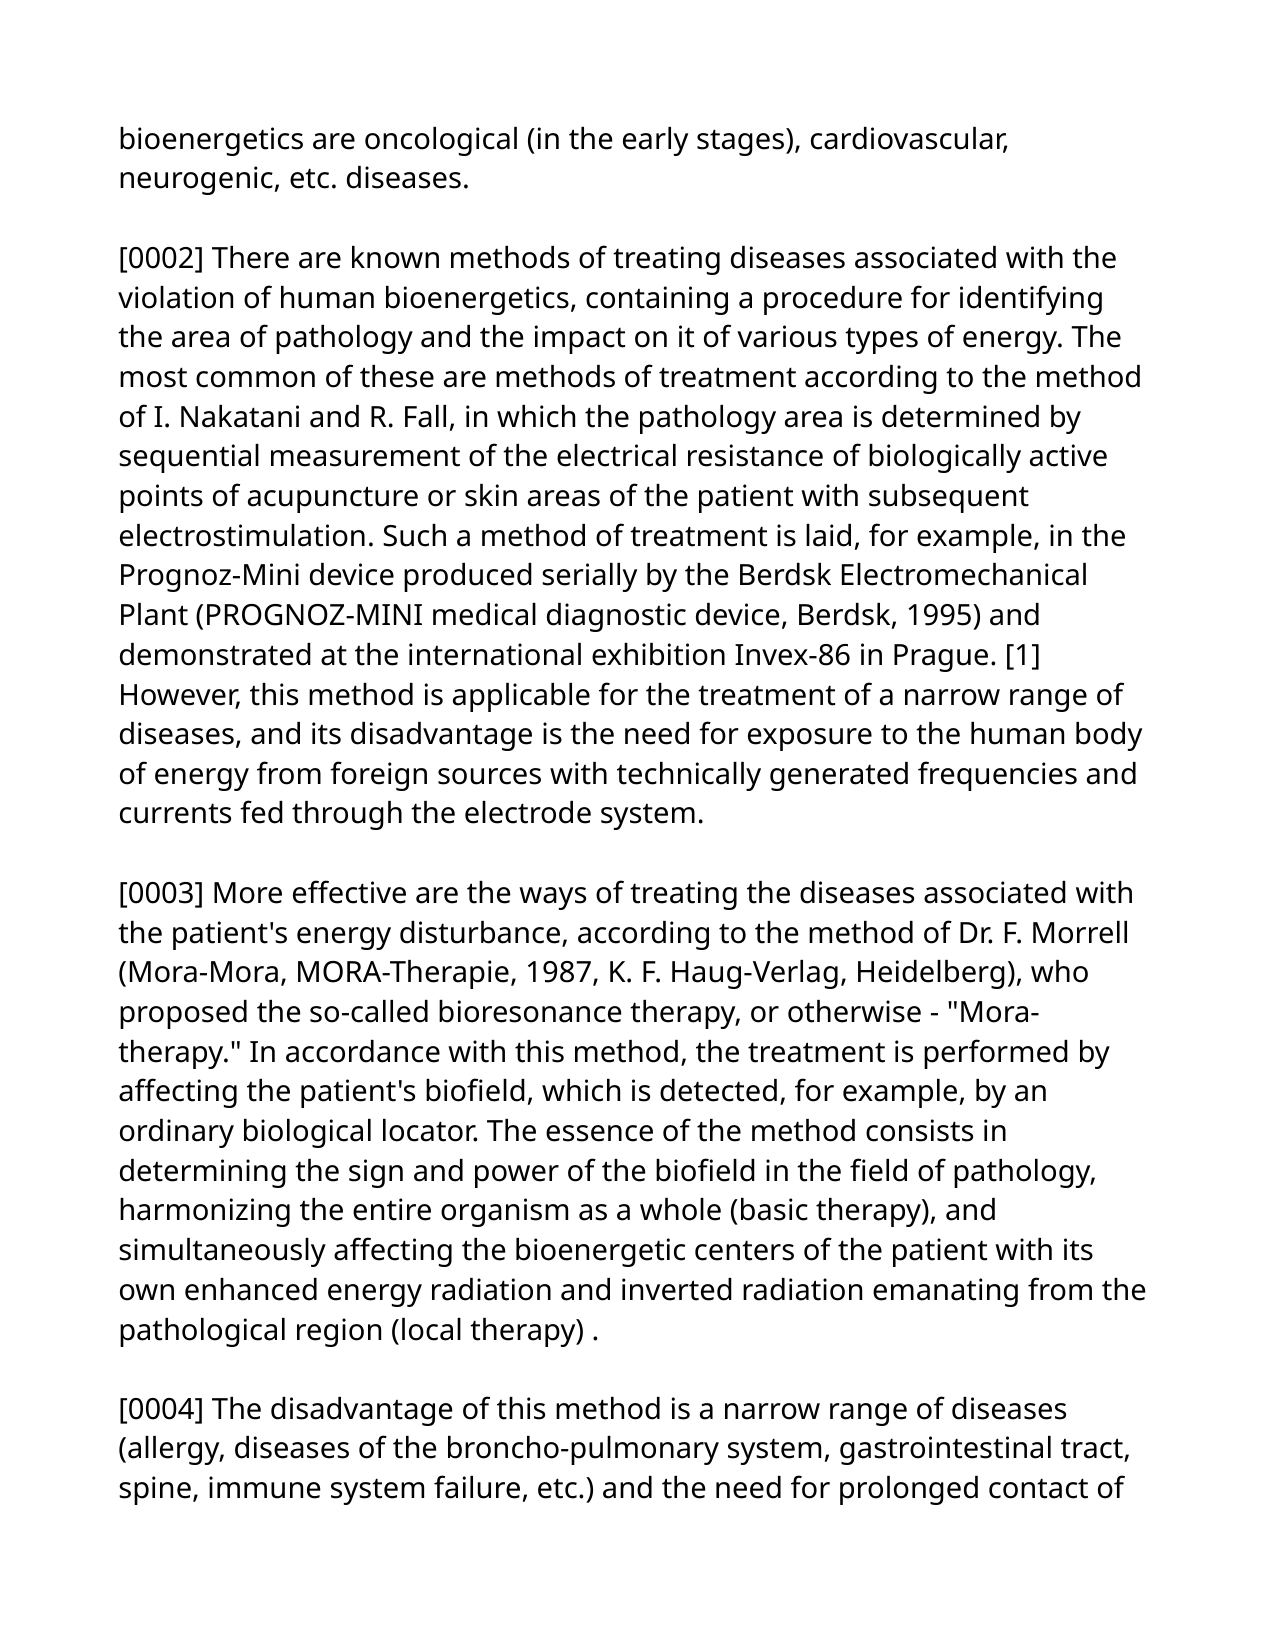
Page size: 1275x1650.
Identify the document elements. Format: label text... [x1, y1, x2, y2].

text bioenergetics are oncological (in the early stages), cardiovascular, neurogenic, etc. diseases. [0002] There are known methods of treating diseases associated with the violation of human bioenergetics, containing a procedure for identifying the area of ​​pathology and the impact on it of various types of energy. The most common of these are methods of treatment according to the method of I. Nakatani and R. Fall, in which the pathology area is determined by sequential measurement of the electrical resistance of biologically active points of acupuncture or skin areas of the patient with subsequent electrostimulation. Such a method of treatment is laid, for example, in the Prognoz-Mini device produced serially by the Berdsk Electromechanical Plant (PROGNOZ-MINI medical diagnostic device, Berdsk, 1995) and demonstrated at the international exhibition Invex-86 in Prague. [1] However, this method is applicable for the treatment of a narrow range of diseases, and its disadvantage is the need for exposure to the human body of energy from foreign sources with technically generated frequencies and currents fed through the electrode system. [0003] More effective are the ways of treating the diseases associated with the patient's energy disturbance, according to the method of Dr. F. Morrell (Mora-Mora, MORA-Therapie, 1987, K. F. Haug-Verlag, Heidelberg), who proposed the so-called bioresonance therapy, or otherwise - "Mora-therapy." In accordance with this method, the treatment is performed by affecting the patient's biofield, which is detected, for example, by an ordinary biological locator. The essence of the method consists in determining the sign and power of the biofield in the field of pathology, harmonizing the entire organism as a whole (basic therapy), and simultaneously affecting the bioenergetic centers of the patient with its own enhanced energy radiation and inverted radiation emanating from the pathological region (local therapy) . [0004] The disadvantage of this method is a narrow range of diseases (allergy, diseases of the broncho-pulmonary system, gastrointestinal tract, spine, immune system failure, etc.) and the need for prolonged contact of [118, 118, 1157, 1507]
